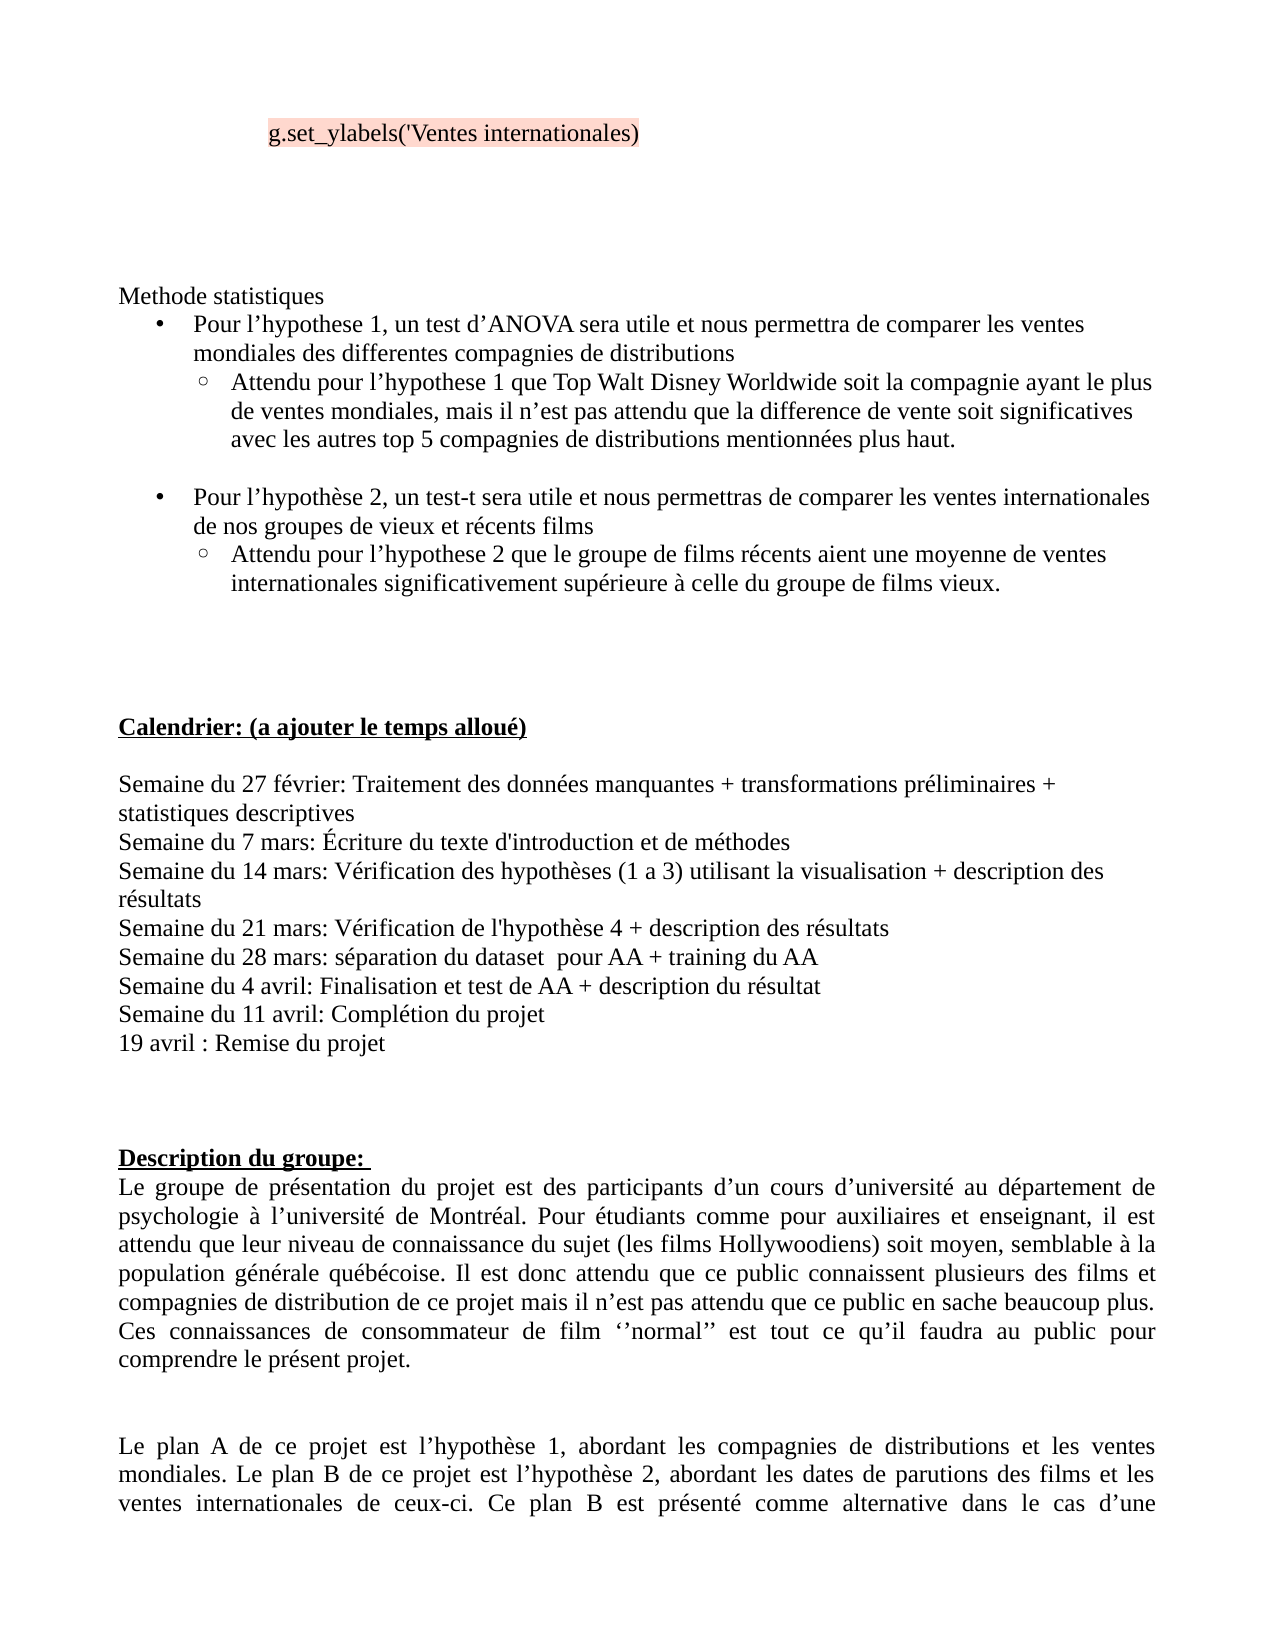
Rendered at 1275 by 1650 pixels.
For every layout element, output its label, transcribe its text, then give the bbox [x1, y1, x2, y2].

text Semaine du 7 mars: Écriture du texte d'introduction et de méthodes [118, 827, 1157, 856]
text Semaine du 28 mars: séparation du dataset pour AA + training du AA [118, 942, 1157, 971]
text Calendrier: (a ajouter le temps alloué) [118, 712, 1157, 741]
text Le groupe de présentation du projet est des participants d’un cours d’université au département de psychologie à l’université de Montréal. Pour étudiants comme pour auxiliaires et enseignant, il est attendu que leur niveau de connaissance du sujet (les films Hollywoodiens) soit moyen, semblable à la population générale québécoise. Il est donc attendu que ce public connaissent plusieurs des films et compagnies de distribution de ce projet mais il n’est pas attendu que ce public en sache beaucoup plus. Ces connaissances de consommateur de film ‘’normal’’ est tout ce qu’il faudra au public pour comprendre le présent projet. [118, 1172, 1157, 1373]
list Pour l’hypothèse 2, un test-t sera utile et nous permettras de comparer les ventes internationales de nos groupes de vieux et récents films [156, 482, 1157, 539]
text Semaine du 4 avril: Finalisation et test de AA + description du résultat [118, 971, 1157, 999]
text Le plan A de ce projet est l’hypothèse 1, abordant les compagnies de distributions et les ventes mondiales. Le plan B de ce projet est l’hypothèse 2, abordant les dates de parutions des films et les ventes internationales de ceux-ci. Ce plan B est présenté comme alternative dans le cas d’une [118, 1431, 1157, 1517]
text Semaine du 14 mars: Vérification des hypothèses (1 a 3) utilisant la visualisation + description des résultats [118, 856, 1157, 913]
list Attendu pour l’hypothese 1 que Top Walt Disney Worldwide soit la compagnie ayant le plus de ventes mondiales, mais il n’est pas attendu que la difference de vente soit significatives avec les autres top 5 compagnies de distributions mentionnées plus haut. [193, 367, 1157, 453]
list Pour l’hypothese 1, un test d’ANOVA sera utile et nous permettra de comparer les ventes mondiales des differentes compagnies de distributions [156, 309, 1157, 367]
text Semaine du 11 avril: Complétion du projet [118, 999, 1157, 1028]
text Semaine du 27 février: Traitement des données manquantes + transformations préliminaires + statistiques descriptives [118, 769, 1157, 827]
text Methode statistiques [118, 281, 1157, 309]
list Attendu pour l’hypothese 2 que le groupe de films récents aient une moyenne de ventes internationales significativement supérieure à celle du groupe de films vieux. [193, 539, 1157, 597]
text 19 avril : Remise du projet [118, 1028, 1157, 1057]
text Semaine du 21 mars: Vérification de l'hypothèse 4 + description des résultats [118, 913, 1157, 942]
text Description du groupe: [118, 1143, 1157, 1172]
list g.set_ylabels('Ventes internationales) [231, 118, 1157, 147]
